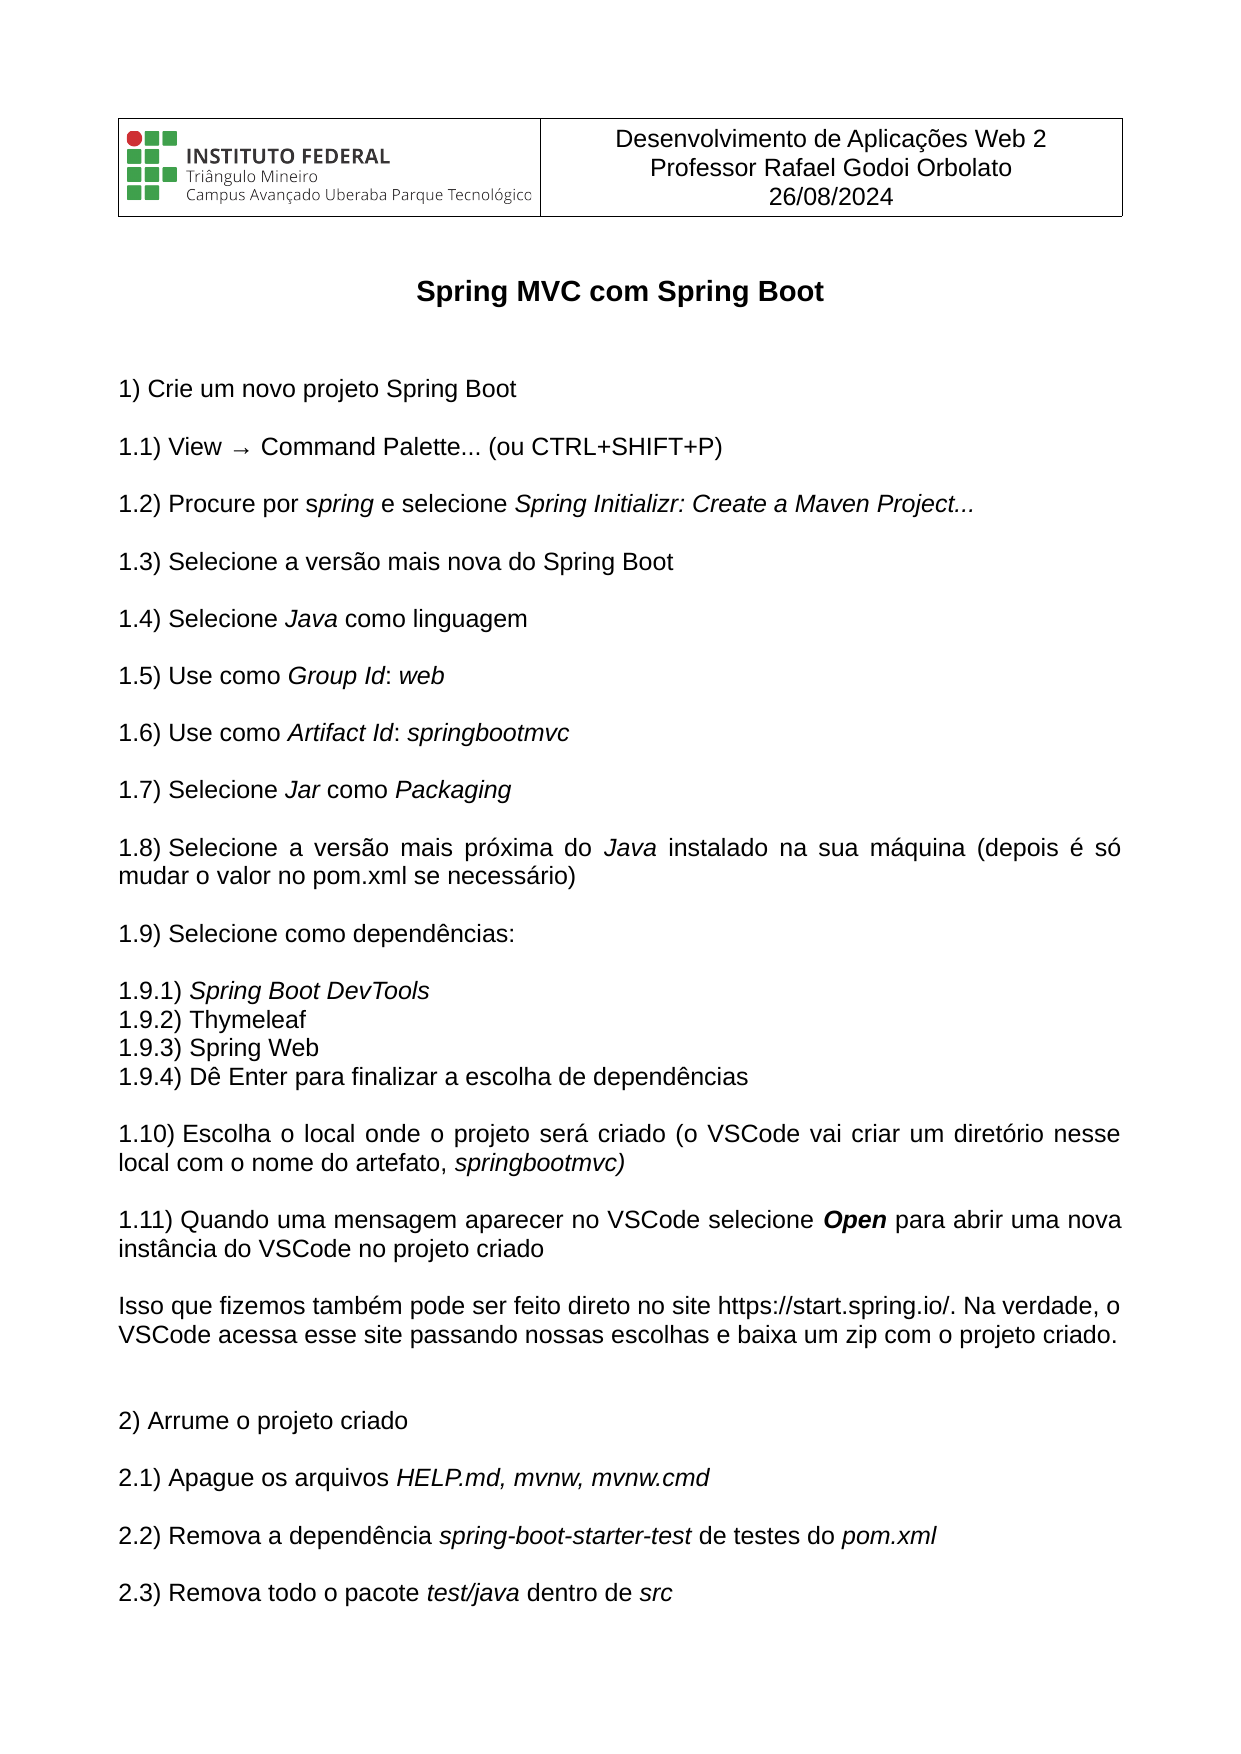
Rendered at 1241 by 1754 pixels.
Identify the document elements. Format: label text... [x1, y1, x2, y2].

text Spring MVC com Spring Boot [118, 273, 1122, 307]
list Procure por spring e selecione Spring Initializr: Create a Maven Project... [118, 489, 1122, 518]
list Use como Group Id: web [118, 661, 1122, 689]
list Selecione a versão mais próxima do Java instalado na sua máquina (depois é só mudar o valor no pom.xml se necessário) [118, 832, 1122, 890]
list Quando uma mensagem aparecer no VSCode selecione Open para abrir uma nova instância do VSCode no projeto criado [118, 1205, 1122, 1262]
list Apague os arquivos HELP.md, mvnw, mvnw.cmd [118, 1463, 1122, 1492]
list Spring Boot DevTools [118, 976, 1122, 1004]
list Arrume o projeto criado [118, 1406, 1122, 1434]
list Selecione a versão mais nova do Spring Boot [118, 547, 1122, 575]
list Selecione como dependências: [118, 919, 1122, 947]
list Remova a dependência spring-boot-starter-test de testes do pom.xml [118, 1521, 1122, 1549]
list View → Command Palette... (ou CTRL+SHIFT+P) [118, 432, 1122, 460]
list Selecione Jar como Packaging [118, 775, 1122, 804]
text Isso que fizemos também pode ser feito direto no site https://start.spring.io/. Na verdade, o VSCode acessa esse site passando nossas escolhas e baixa um zip com o projeto criado. [118, 1291, 1122, 1349]
list Remova todo o pacote test/java dentro de src [118, 1578, 1122, 1607]
picture [126, 131, 532, 204]
list Escolha o local onde o projeto será criado (o VSCode vai criar um diretório nesse local com o nome do artefato, springbootmvc) [118, 1119, 1122, 1177]
table_header Desenvolvimento de Aplicações Web 2 Professor Rafael Godoi Orbolato 26/08/2024 [541, 119, 1122, 216]
list Use como Artifact Id: springbootmvc [118, 718, 1122, 747]
table_header [119, 119, 540, 216]
list Selecione Java como linguagem [118, 604, 1122, 632]
